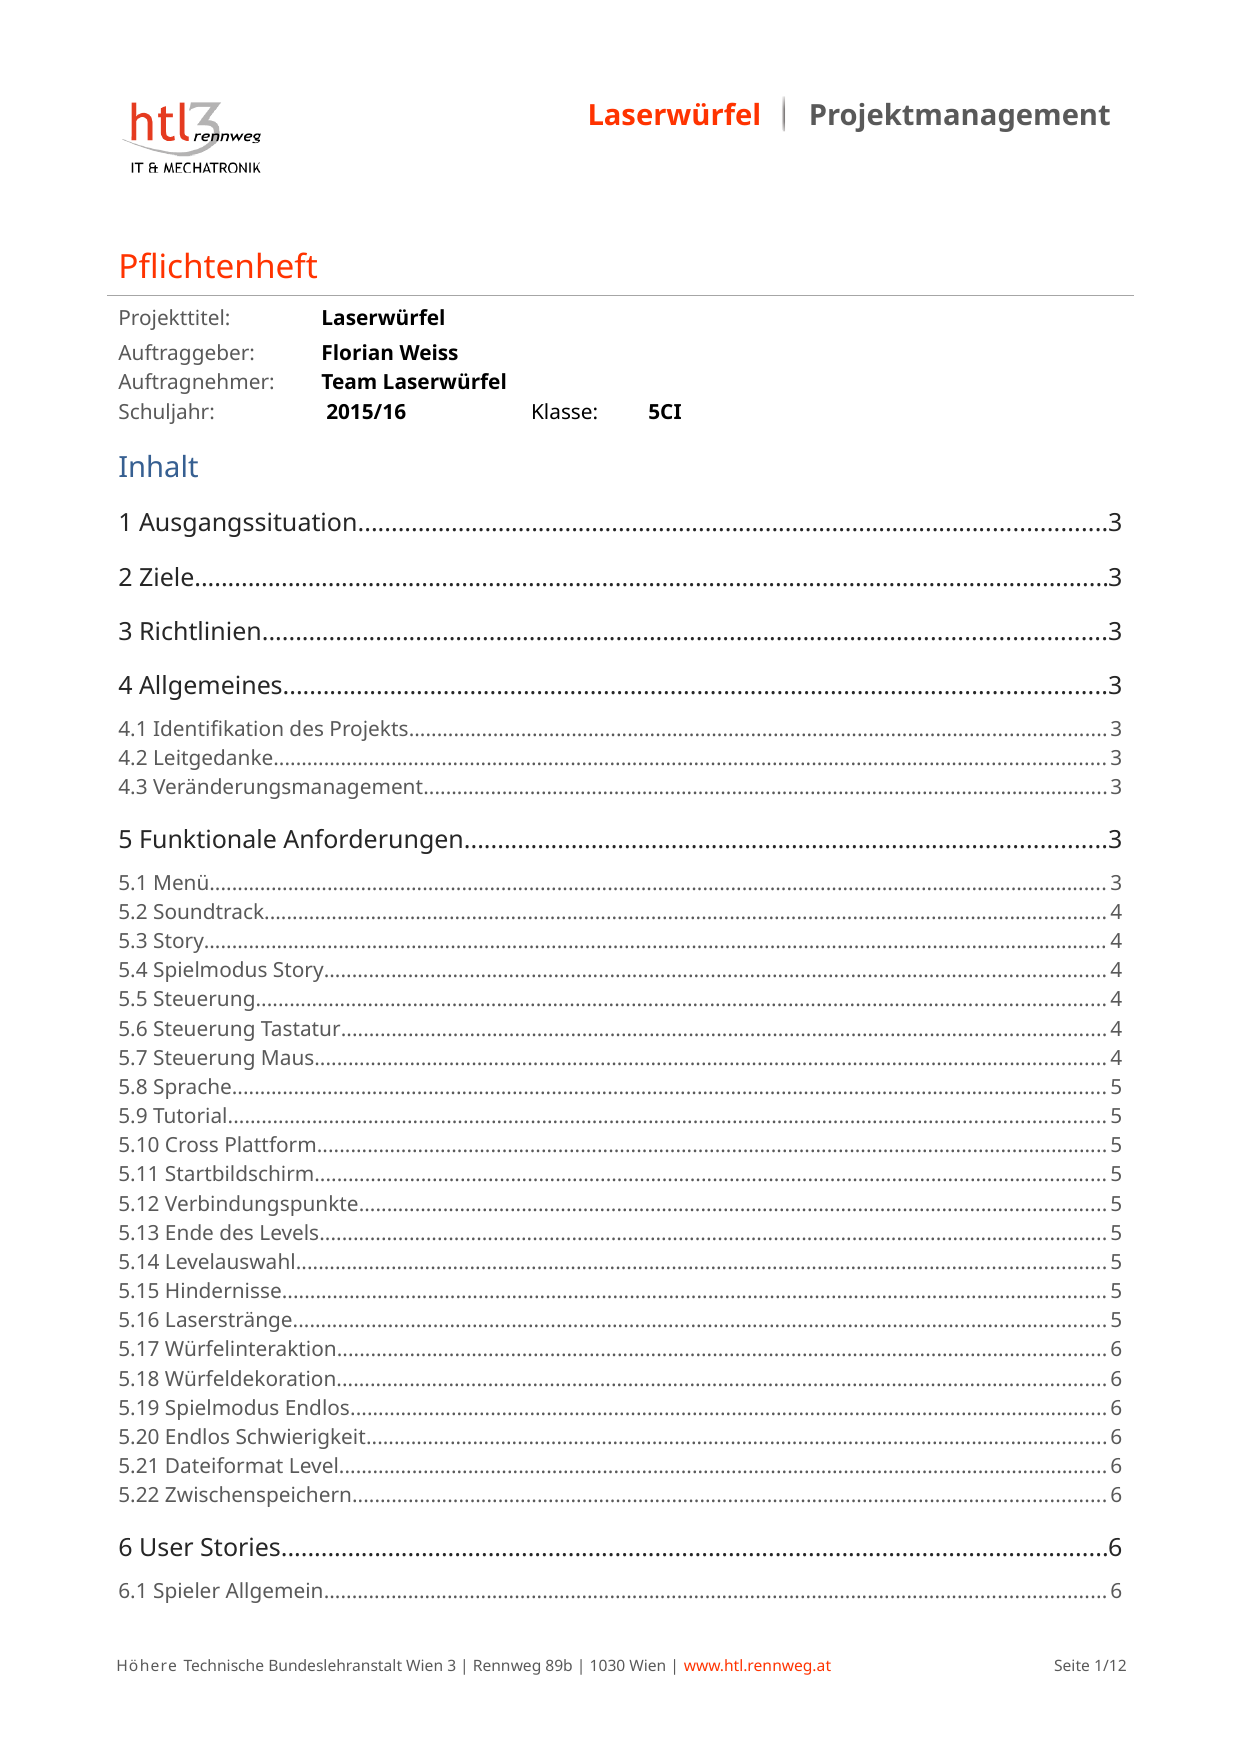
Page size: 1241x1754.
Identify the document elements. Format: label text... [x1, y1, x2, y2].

text 5.18 Würfeldekoration 6 [118, 1363, 1122, 1392]
text 5.19 Spielmodus Endlos 6 [118, 1392, 1122, 1421]
text 5.21 Dateiformat Level 6 [118, 1450, 1122, 1479]
text 5.17 Würfelinteraktion 6 [118, 1333, 1122, 1363]
text 5.11 Startbildschirm 5 [118, 1158, 1122, 1188]
table_header Pflichtenheft [107, 236, 843, 295]
text 4.2 Leitgedanke 3 [118, 742, 1122, 771]
text 5.1 Menü 3 [118, 867, 1122, 896]
text 5.12 Verbindungspunkte 5 [118, 1188, 1122, 1217]
table_cell Team Laserwürfel [310, 366, 1134, 396]
text 1 Ausgangssituation 3 [118, 508, 1122, 538]
text 2 Ziele 3 [118, 563, 1122, 592]
title Inhalt [118, 454, 1122, 483]
text 5.14 Levelauswahl 5 [118, 1246, 1122, 1275]
text 5 Funktionale Anforderungen 3 [118, 825, 1122, 854]
text 5.10 Cross Plattform 5 [118, 1129, 1122, 1158]
text 4.3 Veränderungsmanagement 3 [118, 771, 1122, 800]
text 5.15 Hindernisse 5 [118, 1275, 1122, 1304]
table_cell Schuljahr: [107, 396, 315, 425]
text 5.20 Endlos Schwierigkeit 6 [118, 1421, 1122, 1450]
text 5.7 Steuerung Maus 4 [118, 1042, 1122, 1071]
table_cell Projekttitel: [107, 296, 310, 336]
table_header [843, 236, 1134, 295]
text 5.13 Ende des Levels 5 [118, 1217, 1122, 1246]
text 5.8 Sprache 5 [118, 1071, 1122, 1100]
table_cell Auftragnehmer: [107, 366, 310, 396]
text 5.2 Soundtrack 4 [118, 896, 1122, 925]
table_cell 5CI [637, 396, 946, 425]
text 5.4 Spielmodus Story 4 [118, 954, 1122, 983]
table_cell Klasse: [520, 396, 637, 425]
text 4.1 Identifikation des Projekts 3 [118, 713, 1122, 742]
text 4 Allgemeines 3 [118, 671, 1122, 700]
text 5.6 Steuerung Tastatur 4 [118, 1013, 1122, 1042]
text 6 User Stories 6 [118, 1533, 1122, 1563]
text 5.22 Zwischenspeichern 6 [118, 1479, 1122, 1508]
table_cell [946, 396, 1134, 425]
text 5.9 Tutorial 5 [118, 1100, 1122, 1129]
table_cell Laserwürfel [310, 296, 1134, 336]
text 6.1 Spieler Allgemein 6 [118, 1575, 1122, 1604]
table_cell 2015/16 [315, 396, 519, 425]
table_cell Florian Weiss [310, 336, 1134, 366]
text 5.3 Story 4 [118, 925, 1122, 954]
text 3 Richtlinien 3 [118, 617, 1122, 646]
table_cell Auftraggeber: [107, 336, 310, 366]
text 5.16 Laserstränge 5 [118, 1304, 1122, 1333]
text 5.5 Steuerung 4 [118, 983, 1122, 1013]
